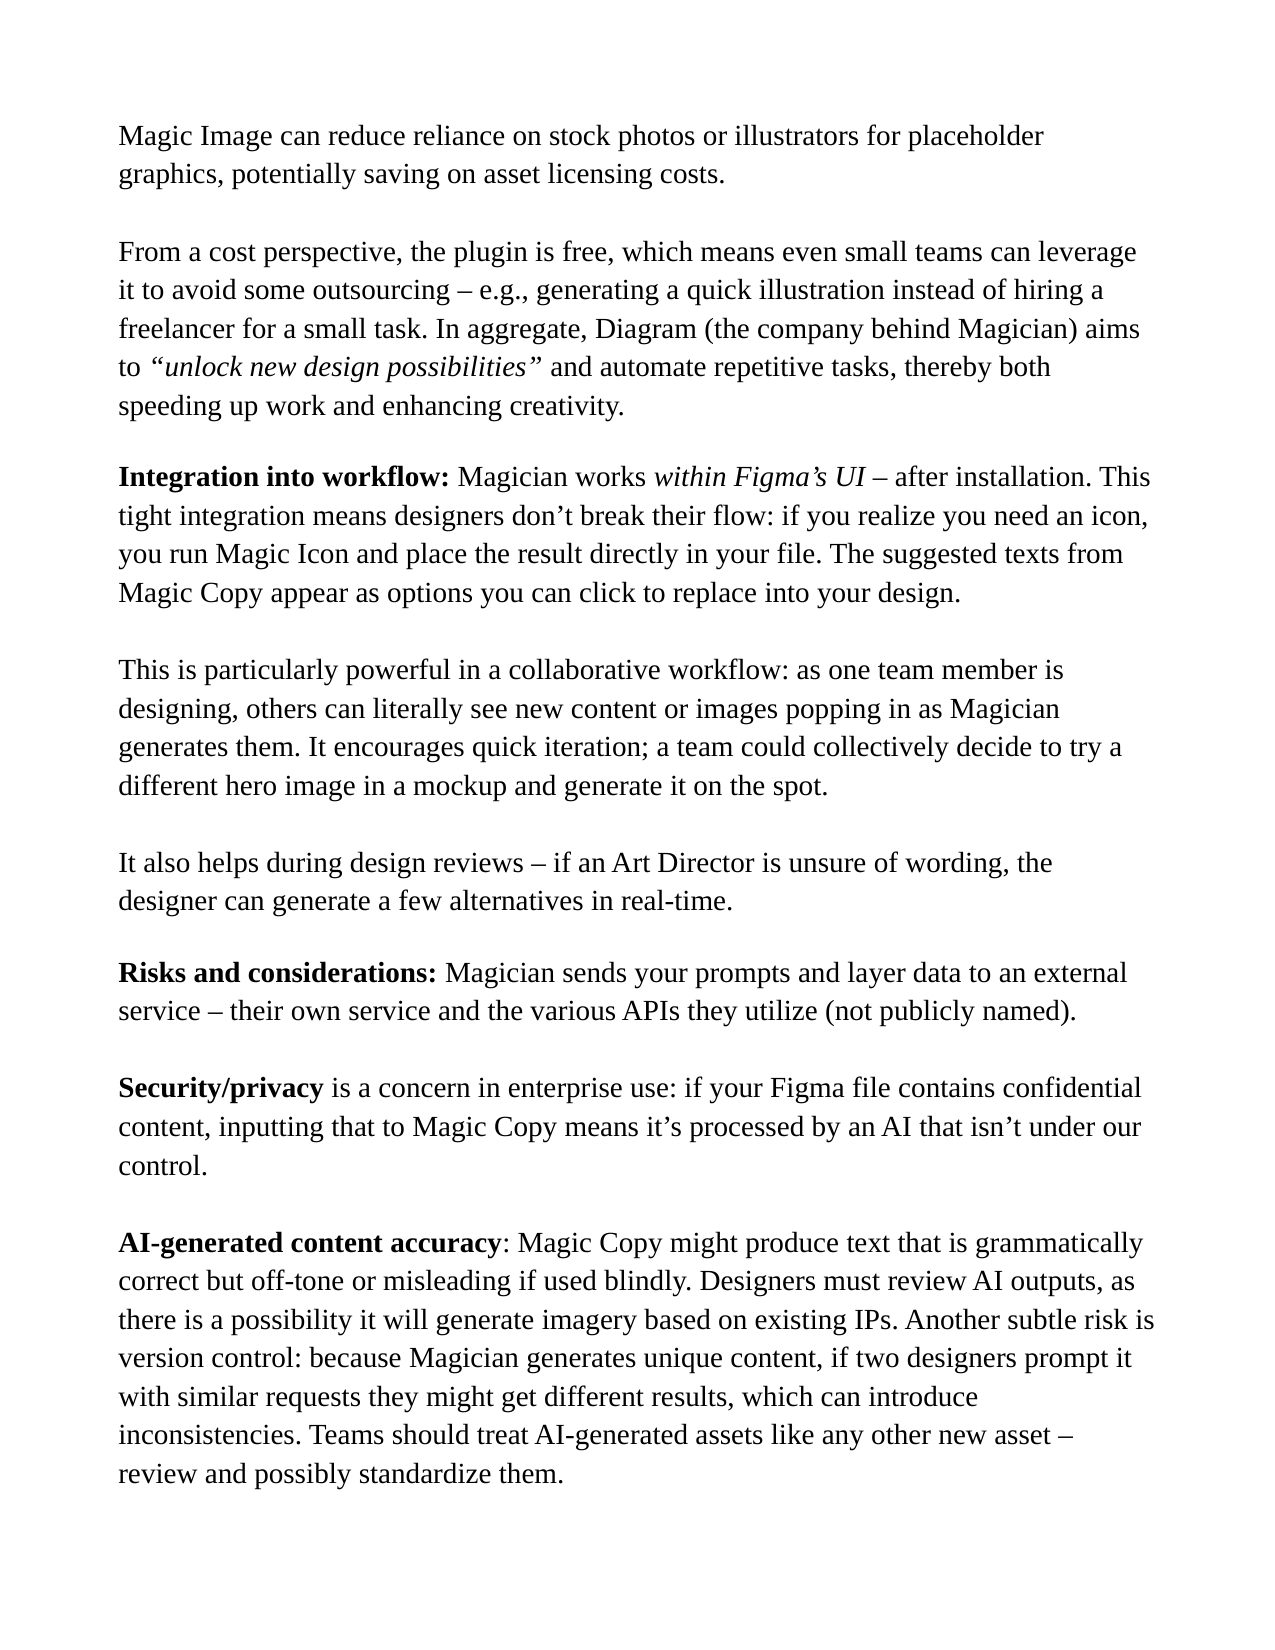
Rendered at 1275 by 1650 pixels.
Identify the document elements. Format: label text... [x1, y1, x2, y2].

text From a cost perspective, the plugin is free, which means even small teams can leverage it to avoid some outsourcing – e.g., generating a quick illustration instead of hiring a freelancer for a small task. In aggregate, Diagram (the company behind Magician) aims to “unlock new design possibilities” and automate repetitive tasks, thereby both speeding up work and enhancing creativity. [118, 234, 1157, 421]
text Security/privacy is a concern in enterprise use: if your Figma file contains confidential content, inputting that to Magic Copy means it’s processed by an AI that isn’t under our control. [118, 1071, 1157, 1181]
text Risks and considerations: Magician sends your prompts and layer data to an external service – their own service and the various APIs they utilize (not publicly named). [118, 955, 1157, 1027]
text Integration into workflow: Magician works within Figma’s UI – after installation. This tight integration means designers don’t break their flow: if you realize you need an icon, you run Magic Icon and place the result directly in your file. The suggested texts from Magic Copy appear as options you can click to replace into your design. [118, 459, 1157, 609]
text AI-generated content accuracy: Magic Copy might produce text that is grammatically correct but off-tone or misleading if used blindly. Designers must review AI outputs, as there is a possibility it will generate imagery based on existing IPs. Another subtle risk is version control: because Magician generates unique content, if two designers prompt it with similar requests they might get different results, which can introduce inconsistencies. Teams should treat AI-generated assets like any other new asset – review and possibly standardize them. [118, 1225, 1157, 1489]
text It also helps during design reviews – if an Art Director is unsure of wording, the designer can generate a few alternatives in real-time. [118, 845, 1157, 917]
text Magic Image can reduce reliance on stock photos or illustrators for placeholder graphics, potentially saving on asset licensing costs. [118, 118, 1157, 190]
text This is particularly powerful in a collaborative workflow: as one team member is designing, others can literally see new content or images popping in as Magician generates them. It encourages quick iteration; a team could collectively decide to try a different hero image in a mockup and generate it on the spot. [118, 652, 1157, 801]
